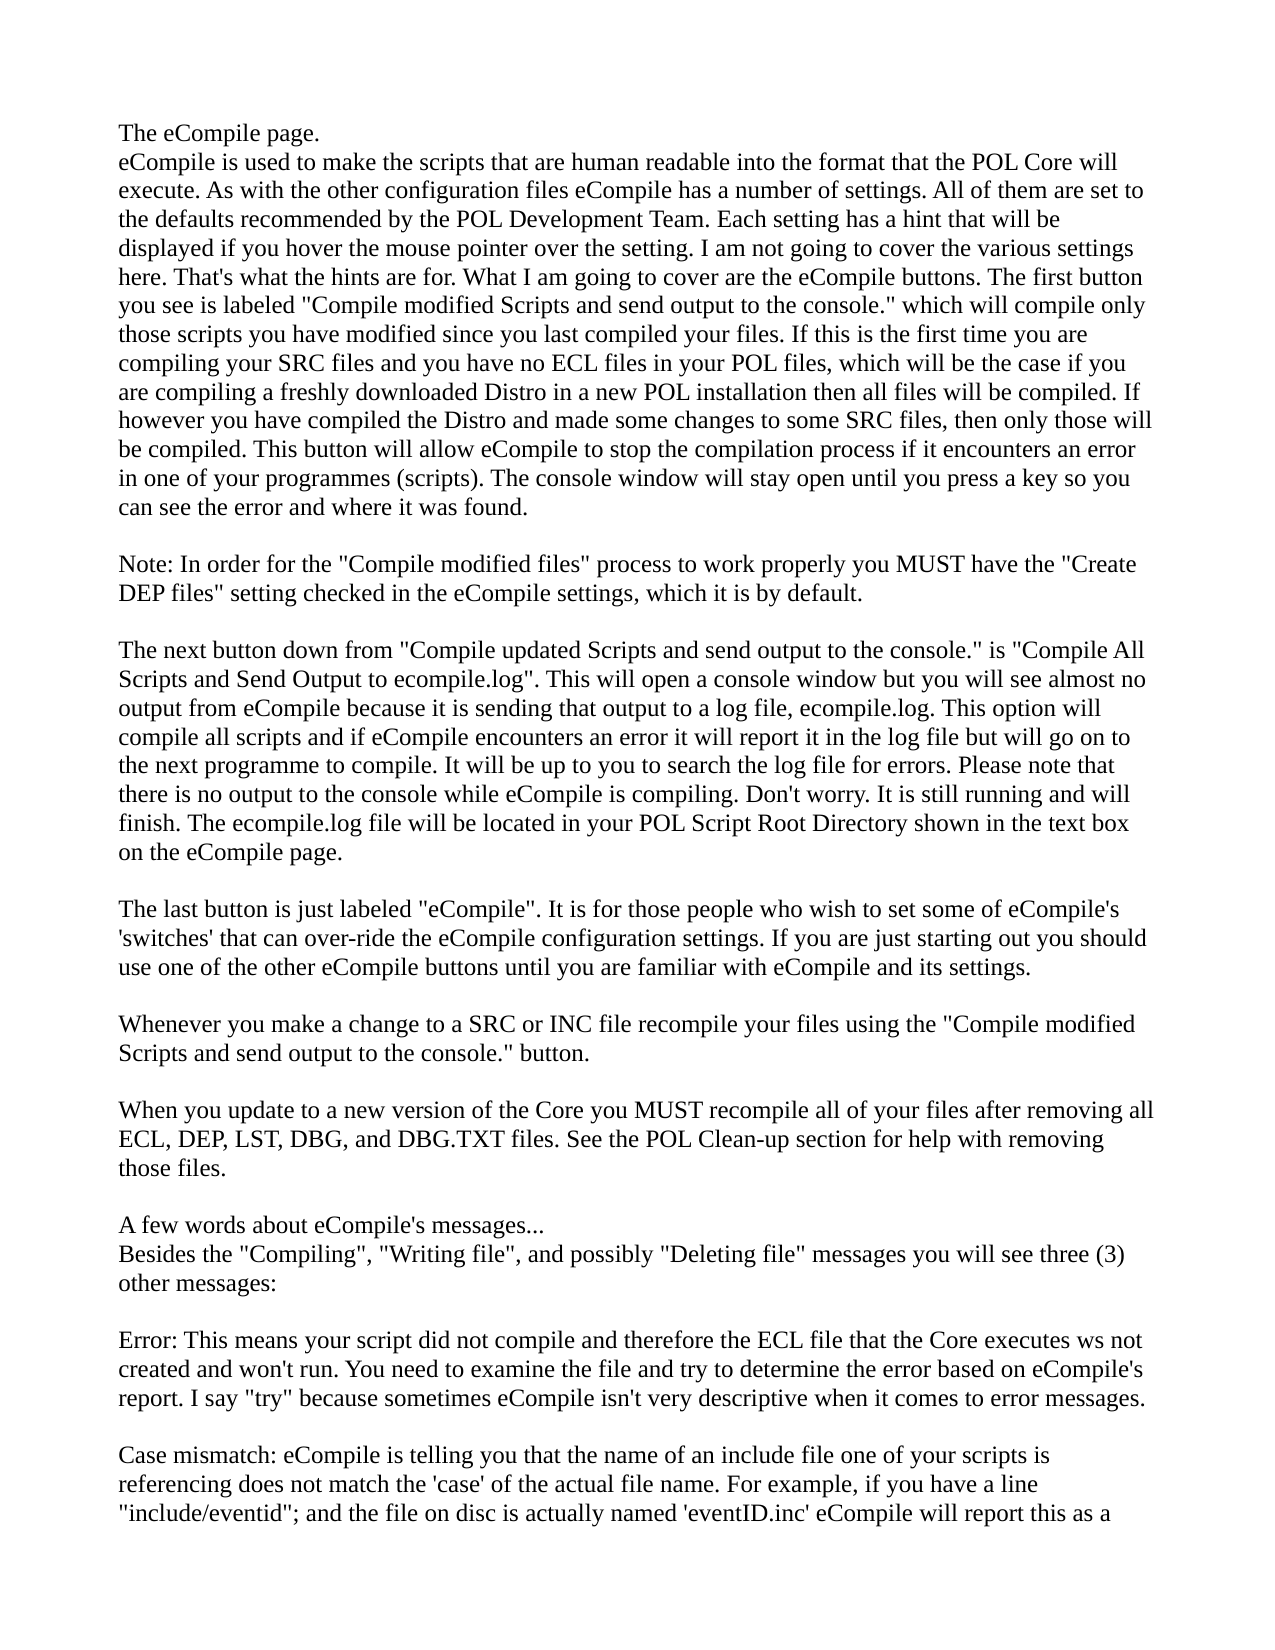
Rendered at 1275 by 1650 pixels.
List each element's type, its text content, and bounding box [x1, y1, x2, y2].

text A few words about eCompile's messages... [118, 1211, 1157, 1239]
text Case mismatch: eCompile is telling you that the name of an include file one of your scripts is referencing does not match the 'case' of the actual file name. For example, if you have a line "include/eventid"; and the file on disc is actually named 'eventID.inc' eCompile will report this as a [118, 1441, 1157, 1527]
text The last button is just labeled "eCompile". It is for those people who wish to set some of eCompile's 'switches' that can over-ride the eCompile configuration settings. If you are just starting out you should use one of the other eCompile buttons until you are familiar with eCompile and its settings. [118, 894, 1157, 981]
text eCompile is used to make the scripts that are human readable into the format that the POL Core will execute. As with the other configuration files eCompile has a number of settings. All of them are set to the defaults recommended by the POL Development Team. Each setting has a hint that will be displayed if you hover the mouse pointer over the setting. I am not going to cover the various settings here. That's what the hints are for. What I am going to cover are the eCompile buttons. The first button you see is labeled "Compile modified Scripts and send output to the console." which will compile only those scripts you have modified since you last compiled your files. If this is the first time you are compiling your SRC files and you have no ECL files in your POL files, which will be the case if you are compiling a freshly downloaded Distro in a new POL installation then all files will be compiled. If however you have compiled the Distro and made some changes to some SRC files, then only those will be compiled. This button will allow eCompile to stop the compilation process if it encounters an error in one of your programmes (scripts). The console window will stay open until you press a key so you can see the error and where it was found. [118, 147, 1157, 521]
text Error: This means your script did not compile and therefore the ECL file that the Core executes ws not created and won't run. You need to examine the file and try to determine the error based on eCompile's report. I say "try" because sometimes eCompile isn't very descriptive when it comes to error messages. [118, 1326, 1157, 1412]
text Note: In order for the "Compile modified files" process to work properly you MUST have the "Create DEP files" setting checked in the eCompile settings, which it is by default. [118, 549, 1157, 607]
text The eCompile page. [118, 118, 1157, 147]
text The next button down from "Compile updated Scripts and send output to the console." is "Compile All Scripts and Send Output to ecompile.log". This will open a console window but you will see almost no output from eCompile because it is sending that output to a log file, ecompile.log. This option will compile all scripts and if eCompile encounters an error it will report it in the log file but will go on to the next programme to compile. It will be up to you to search the log file for errors. Please note that there is no output to the console while eCompile is compiling. Don't worry. It is still running and will finish. The ecompile.log file will be located in your POL Script Root Directory shown in the text box on the eCompile page. [118, 636, 1157, 866]
text Besides the "Compiling", "Writing file", and possibly "Deleting file" messages you will see three (3) other messages: [118, 1239, 1157, 1297]
text When you update to a new version of the Core you MUST recompile all of your files after removing all ECL, DEP, LST, DBG, and DBG.TXT files. See the POL Clean-up section for help with removing those files. [118, 1096, 1157, 1182]
text Whenever you make a change to a SRC or INC file recompile your files using the "Compile modified Scripts and send output to the console." button. [118, 1009, 1157, 1067]
